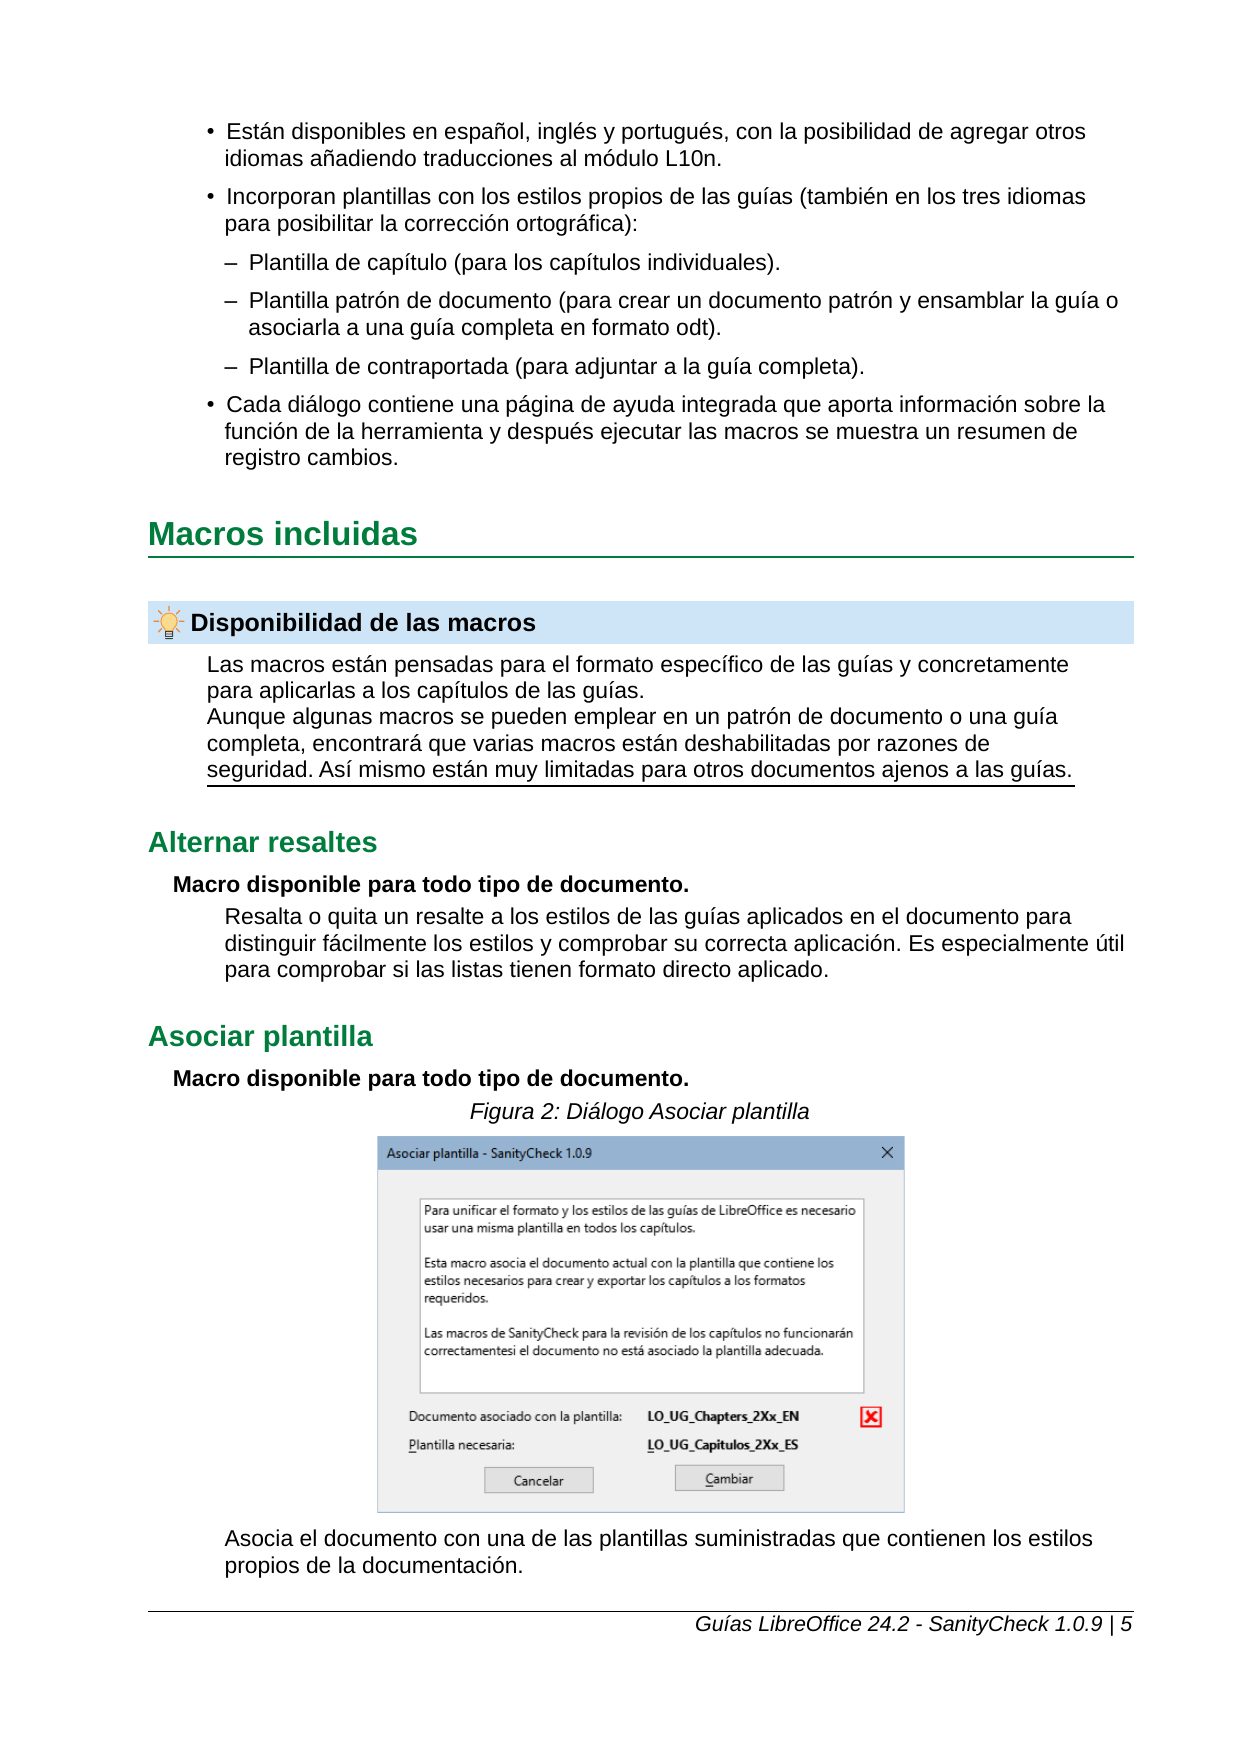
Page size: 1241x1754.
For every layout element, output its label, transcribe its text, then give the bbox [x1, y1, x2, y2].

list Plantilla de contraportada (para adjuntar a la guía completa). [224, 353, 1134, 379]
subtitle Asociar plantilla [148, 1019, 1134, 1053]
subtitle Alternar resaltes [148, 824, 1134, 858]
text Asocia el documento con una de las plantillas suministradas que contienen los estilos propios de la documentación. [224, 1525, 1134, 1578]
text Resalta o quita un resalte a los estilos de las guías aplicados en el documento para distinguir fácilmente los estilos y comprobar su correcta aplicación. Es especialmente útil para comprobar si las listas tienen formato directo aplicado. [224, 903, 1134, 982]
subtitle Disponibilidad de las macros [148, 601, 1134, 644]
list Cada diálogo contiene una página de ayuda integrada que aporta información sobre la función de la herramienta y después ejecutar las macros se muestra un resumen de registro cambios. [207, 391, 1134, 471]
subtitle Macros incluidas [148, 514, 1134, 556]
text Macro disponible para todo tipo de documento. [173, 1065, 1134, 1092]
list Plantilla de capítulo (para los capítulos individuales). [224, 248, 1134, 275]
list Están disponibles en español, inglés y portugués, con la posibilidad de agregar otros idiomas añadiendo traducciones al módulo L10n. [207, 118, 1134, 171]
list Plantilla patrón de documento (para crear un documento patrón y ensamblar la guía o asociarla a una guía completa en formato odt). [224, 287, 1134, 340]
picture [377, 1136, 905, 1513]
text Macro disponible para todo tipo de documento. [173, 871, 1134, 897]
list Incorporan plantillas con los estilos propios de las guías (también en los tres idiomas para posibilitar la corrección ortográfica): [207, 183, 1134, 236]
text Figura 2: Diálogo Asociar plantilla [377, 1098, 904, 1124]
text Las macros están pensadas para el formato específico de las guías y concretamente para aplicarlas a los capítulos de las guías. Aunque algunas macros se pueden emplear en un patrón de documento o una guía completa, encontrará que varias macros están deshabilitadas por razones de seguridad. Así mismo están muy limitadas para otros documentos ajenos a las guías. [207, 651, 1075, 785]
